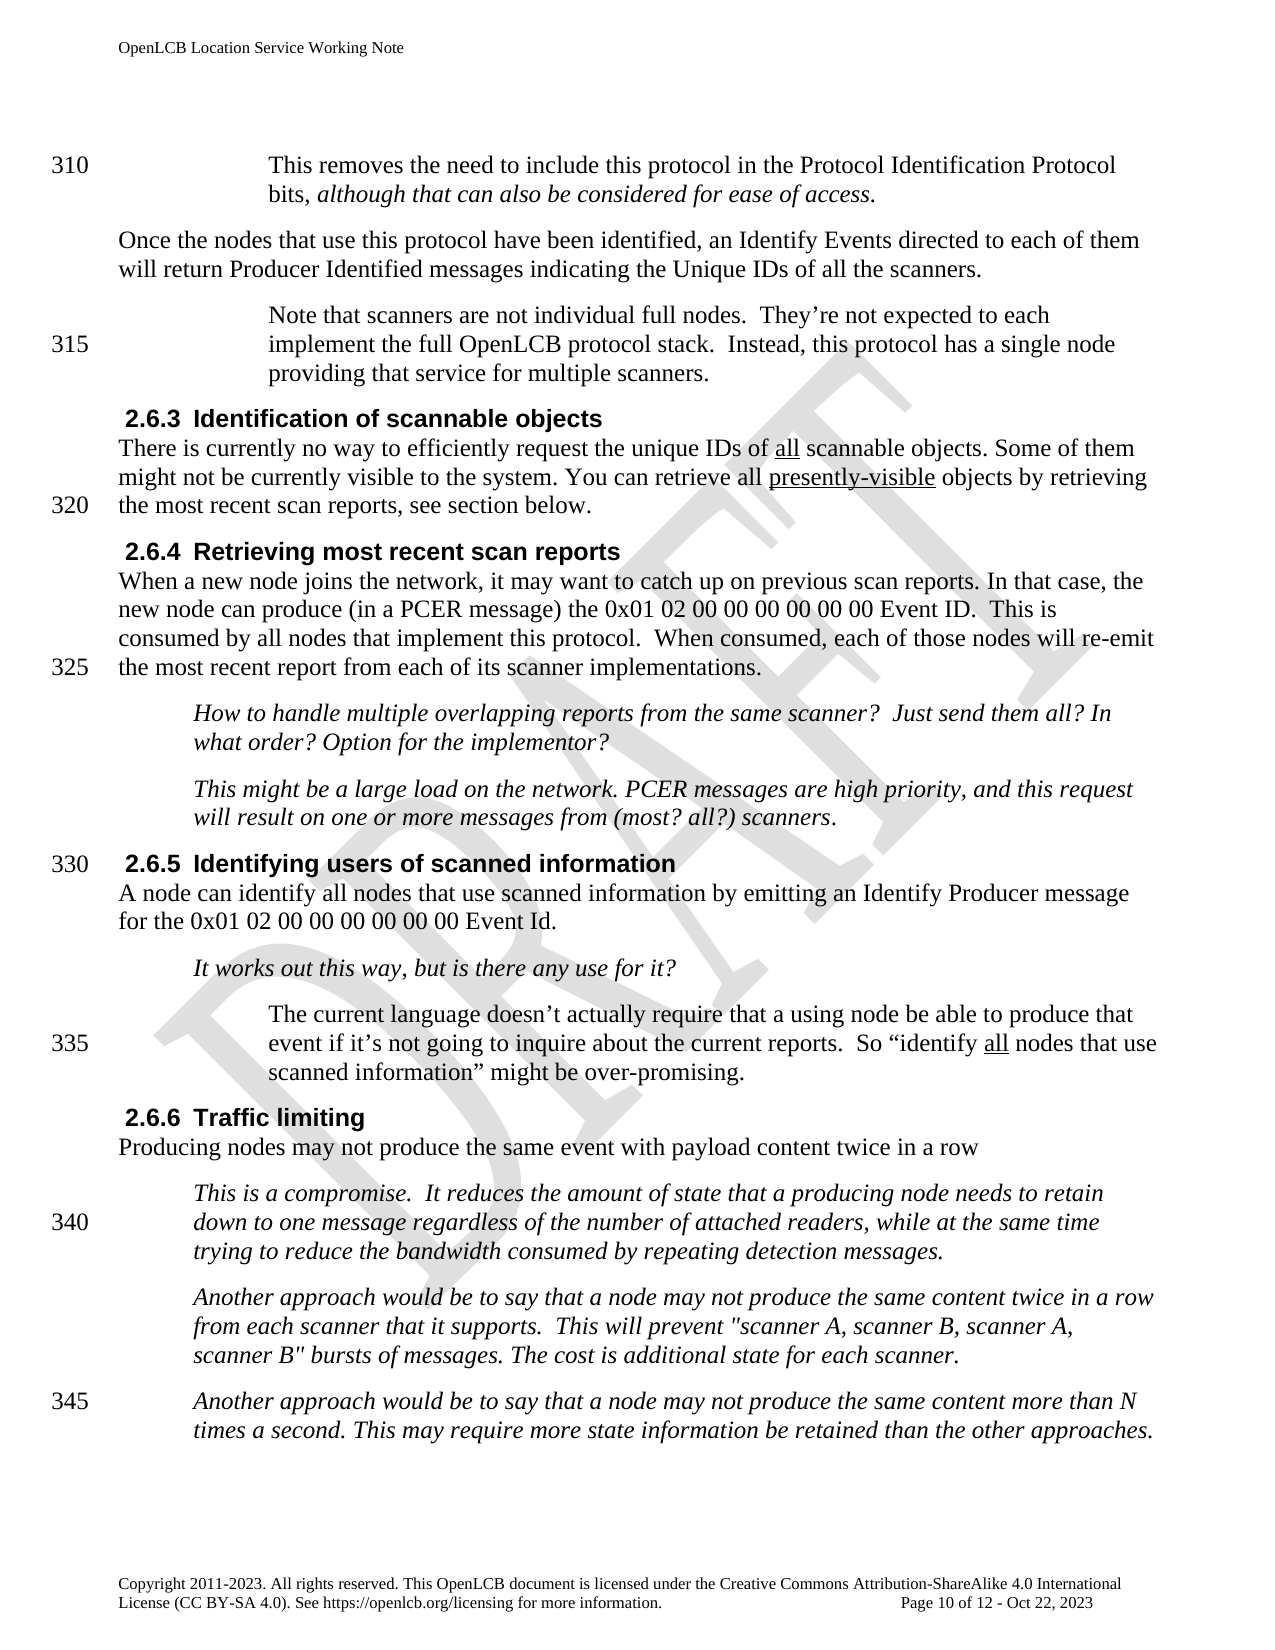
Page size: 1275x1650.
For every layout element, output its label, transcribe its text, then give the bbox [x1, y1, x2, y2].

text There is currently no way to efficiently request the unique IDs of all scannable objects. Some of them might not be currently visible to the system. You can retrieve all presently-visible objects by retrieving the most recent scan reports, see section below. [118, 433, 777, 519]
text Another approach would be to say that a node may not produce the same content twice in a row from each scanner that it supports. This will prevent "scanner A, scanner B, scanner A, scanner B" bursts of messages. The cost is additional state for each scanner. [193, 1282, 1157, 1369]
text It works out this way, but is there any use for it? [118, 953, 240, 982]
text Producing nodes may not produce the same event with payload content twice in a row [118, 1132, 314, 1161]
text This is a compromise. It reduces the amount of state that a producing node needs to retain down to one message regardless of the number of attached readers, while at the same time trying to reduce the bandwidth consumed by repeating detection messages. [374, 1178, 494, 1251]
text The current language doesn’t actually require that a using node be able to produce that event if it’s not going to inquire about the current reports. So “identify all nodes that use scanned information” might be over-promising. [268, 999, 438, 1086]
text This is a compromise. It reduces the amount of state that a producing node needs to retain down to one message regardless of the number of attached readers, while at the same time trying to reduce the bandwidth consumed by repeating detection messages. [193, 1178, 418, 1265]
text How to handle multiple overlapping reports from the same scanner? Just send them all? In what order? Option for the implementor? [547, 703, 624, 756]
subtitle Identification of scannable objects [118, 404, 784, 433]
text When a new node joins the network, it may want to catch up on previous scan reports. In that case, the new node can produce (in a PCER message) the 0x01 02 00 00 00 00 00 00 Event ID. This is consumed by all nodes that implement this protocol. When consumed, each of those nodes will re-emit the most recent report from each of its scanner implementations. [118, 566, 741, 681]
subtitle Traffic limiting [299, 1103, 473, 1132]
text Producing nodes may not produce the same event with payload content twice in a row [508, 1132, 1157, 1161]
text The current language doesn’t actually require that a using node be able to produce that event if it’s not going to inquire about the current reports. So “identify all nodes that use scanned information” might be over-promising. [397, 999, 549, 1086]
subtitle Identifying users of scanned information [503, 849, 648, 878]
text How to handle multiple overlapping reports from the same scanner? Just send them all? In what order? Option for the implementor? [193, 698, 564, 756]
text There is currently no way to efficiently request the unique IDs of all scannable objects. Some of them might not be currently visible to the system. You can retrieve all presently-visible objects by retrieving the most recent scan reports, see section below. [837, 433, 1157, 519]
subtitle [665, 537, 927, 566]
text The current language doesn’t actually require that a using node be able to produce that event if it’s not going to inquire about the current reports. So “identify all nodes that use scanned information” might be over-promising. [505, 999, 1157, 1086]
text Once the nodes that use this protocol have been identified, an Identify Events directed to each of them will return Producer Identified messages indicating the Unique IDs of all the scanners. [118, 225, 1157, 283]
text When a new node joins the network, it may want to catch up on previous scan reports. In that case, the new node can produce (in a PCER message) the 0x01 02 00 00 00 00 00 00 Event ID. This is consumed by all nodes that implement this protocol. When consumed, each of those nodes will re-emit the most recent report from each of its scanner implementations. [669, 566, 1033, 681]
text How to handle multiple overlapping reports from the same scanner? Just send them all? In what order? Option for the implementor? [801, 698, 1157, 756]
text A node can identify all nodes that use scanned information by emitting an Identify Producer message for the 0x01 02 00 00 00 00 00 00 Event Id. [384, 878, 515, 935]
text A node can identify all nodes that use scanned information by emitting an Identify Producer message for the 0x01 02 00 00 00 00 00 00 Event Id. [525, 878, 687, 935]
subtitle Identifying users of scanned information [367, 849, 487, 878]
subtitle Identifying users of scanned information [118, 849, 338, 878]
text This is a compromise. It reduces the amount of state that a producing node needs to retain down to one message regardless of the number of attached readers, while at the same time trying to reduce the bandwidth consumed by repeating detection messages. [476, 1178, 1157, 1265]
text Producing nodes may not produce the same event with payload content twice in a row [328, 1132, 488, 1161]
subtitle Identifying users of scanned information [671, 849, 800, 878]
subtitle Traffic limiting [118, 1103, 285, 1132]
text How to handle multiple overlapping reports from the same scanner? Just send them all? In what order? Option for the implementor? [594, 698, 816, 756]
text It works out this way, but is there any use for it? [559, 953, 720, 982]
text Another approach would be to say that a node may not produce the same content more than N times a second. This may require more state information be retained than the other approaches. [193, 1386, 1157, 1444]
text This removes the need to include this protocol in the Protocol Identification Protocol bits, although that can also be considered for ease of access. [268, 150, 1157, 207]
subtitle Traffic limiting [608, 1103, 1157, 1132]
text A node can identify all nodes that use scanned information by emitting an Identify Producer message for the 0x01 02 00 00 00 00 00 00 Event Id. [670, 878, 1157, 935]
text It works out this way, but is there any use for it? [721, 953, 1157, 982]
subtitle [941, 537, 1157, 566]
text This might be a large load on the network. PCER messages are high priority, and this request will result on one or more messages from (most? all?) scanners. [706, 774, 882, 831]
text Note that scanners are not individual full nodes. They’re not expected to each implement the full OpenLCB protocol stack. Instead, this protocol has a single node providing that service for multiple scanners. [268, 300, 1157, 387]
subtitle [815, 404, 1157, 433]
text This might be a large load on the network. PCER messages are high priority, and this request will result on one or more messages from (most? all?) scanners. [877, 774, 1157, 831]
subtitle Identifying users of scanned information [817, 849, 1157, 878]
text When a new node joins the network, it may want to catch up on previous scan reports. In that case, the new node can produce (in a PCER message) the 0x01 02 00 00 00 00 00 00 Event ID. This is consumed by all nodes that implement this protocol. When consumed, each of those nodes will re-emit the most recent report from each of its scanner implementations. [970, 566, 1157, 681]
text It works out this way, but is there any use for it? [327, 953, 445, 982]
subtitle Traffic limiting [491, 1103, 584, 1132]
text A node can identify all nodes that use scanned information by emitting an Identify Producer message for the 0x01 02 00 00 00 00 00 00 Event Id. [118, 878, 398, 935]
subtitle Retrieving most recent scan reports [118, 537, 651, 566]
text It works out this way, but is there any use for it? [459, 953, 506, 977]
text There is currently no way to efficiently request the unique IDs of all scannable objects. Some of them might not be currently visible to the system. You can retrieve all presently-visible objects by retrieving the most recent scan reports, see section below. [759, 433, 880, 519]
text This might be a large load on the network. PCER messages are high priority, and this request will result on one or more messages from (most? all?) scanners. [193, 774, 616, 831]
text This might be a large load on the network. PCER messages are high priority, and this request will result on one or more messages from (most? all?) scanners. [597, 774, 701, 831]
